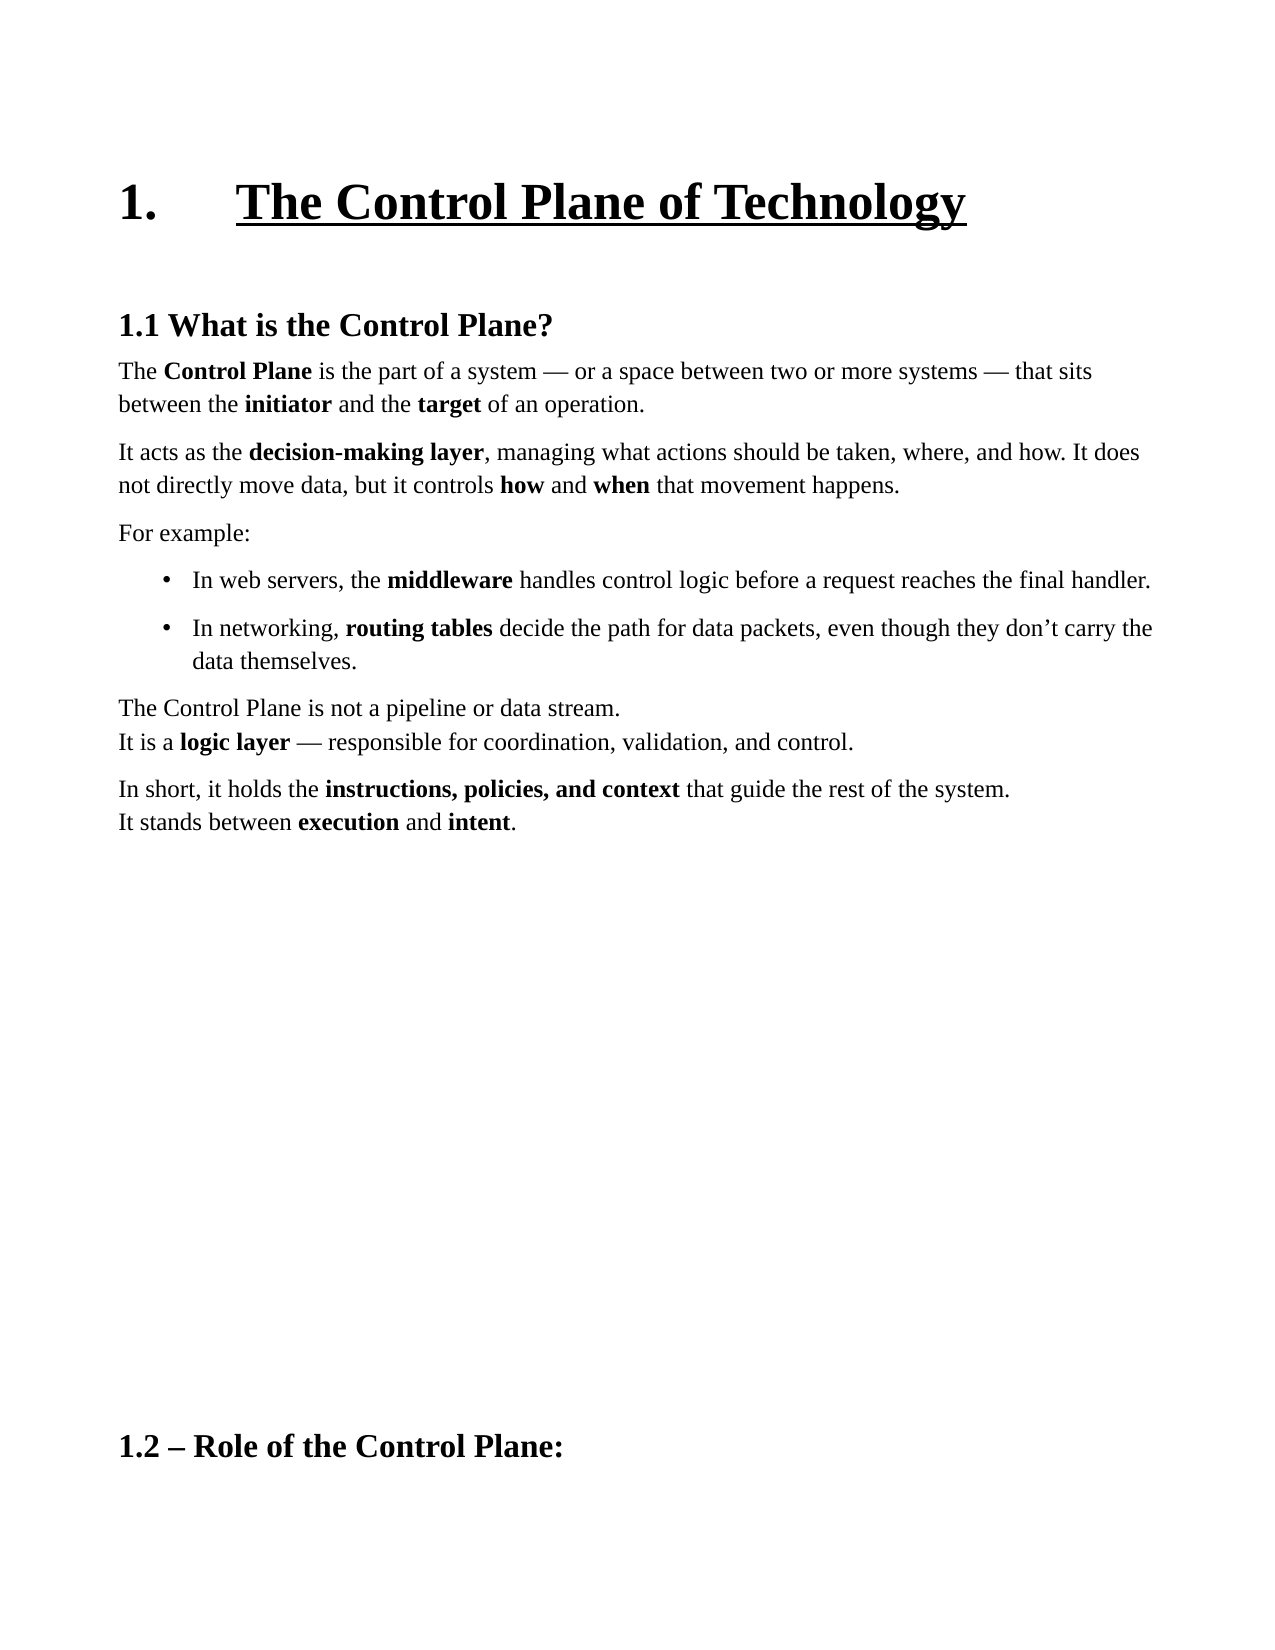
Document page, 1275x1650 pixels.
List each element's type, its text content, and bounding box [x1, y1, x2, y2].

subtitle 1.1 What is the Control Plane? [118, 306, 1157, 344]
list In networking, routing tables decide the path for data packets, even though they don’t carry the data themselves. [162, 613, 1157, 675]
subtitle 1. The Control Plane of Technology [118, 171, 1157, 231]
text It acts as the decision-making layer, managing what actions should be taken, where, and how. It does not directly move data, but it controls how and when that movement happens. [118, 437, 1157, 499]
text 1.2 – Role of the Control Plane: [118, 1426, 1157, 1464]
text The Control Plane is the part of a system — or a space between two or more systems — that sits between the initiator and the target of an operation. [118, 356, 1157, 418]
text The Control Plane is not a pipeline or data stream. It is a logic layer — responsible for coordination, validation, and control. [118, 693, 1157, 755]
text For example: [118, 518, 1157, 546]
text In short, it holds the instructions, policies, and context that guide the rest of the system. It stands between execution and intent. [118, 774, 1157, 836]
list In web servers, the middleware handles control logic before a request reaches the final handler. [162, 565, 1157, 594]
